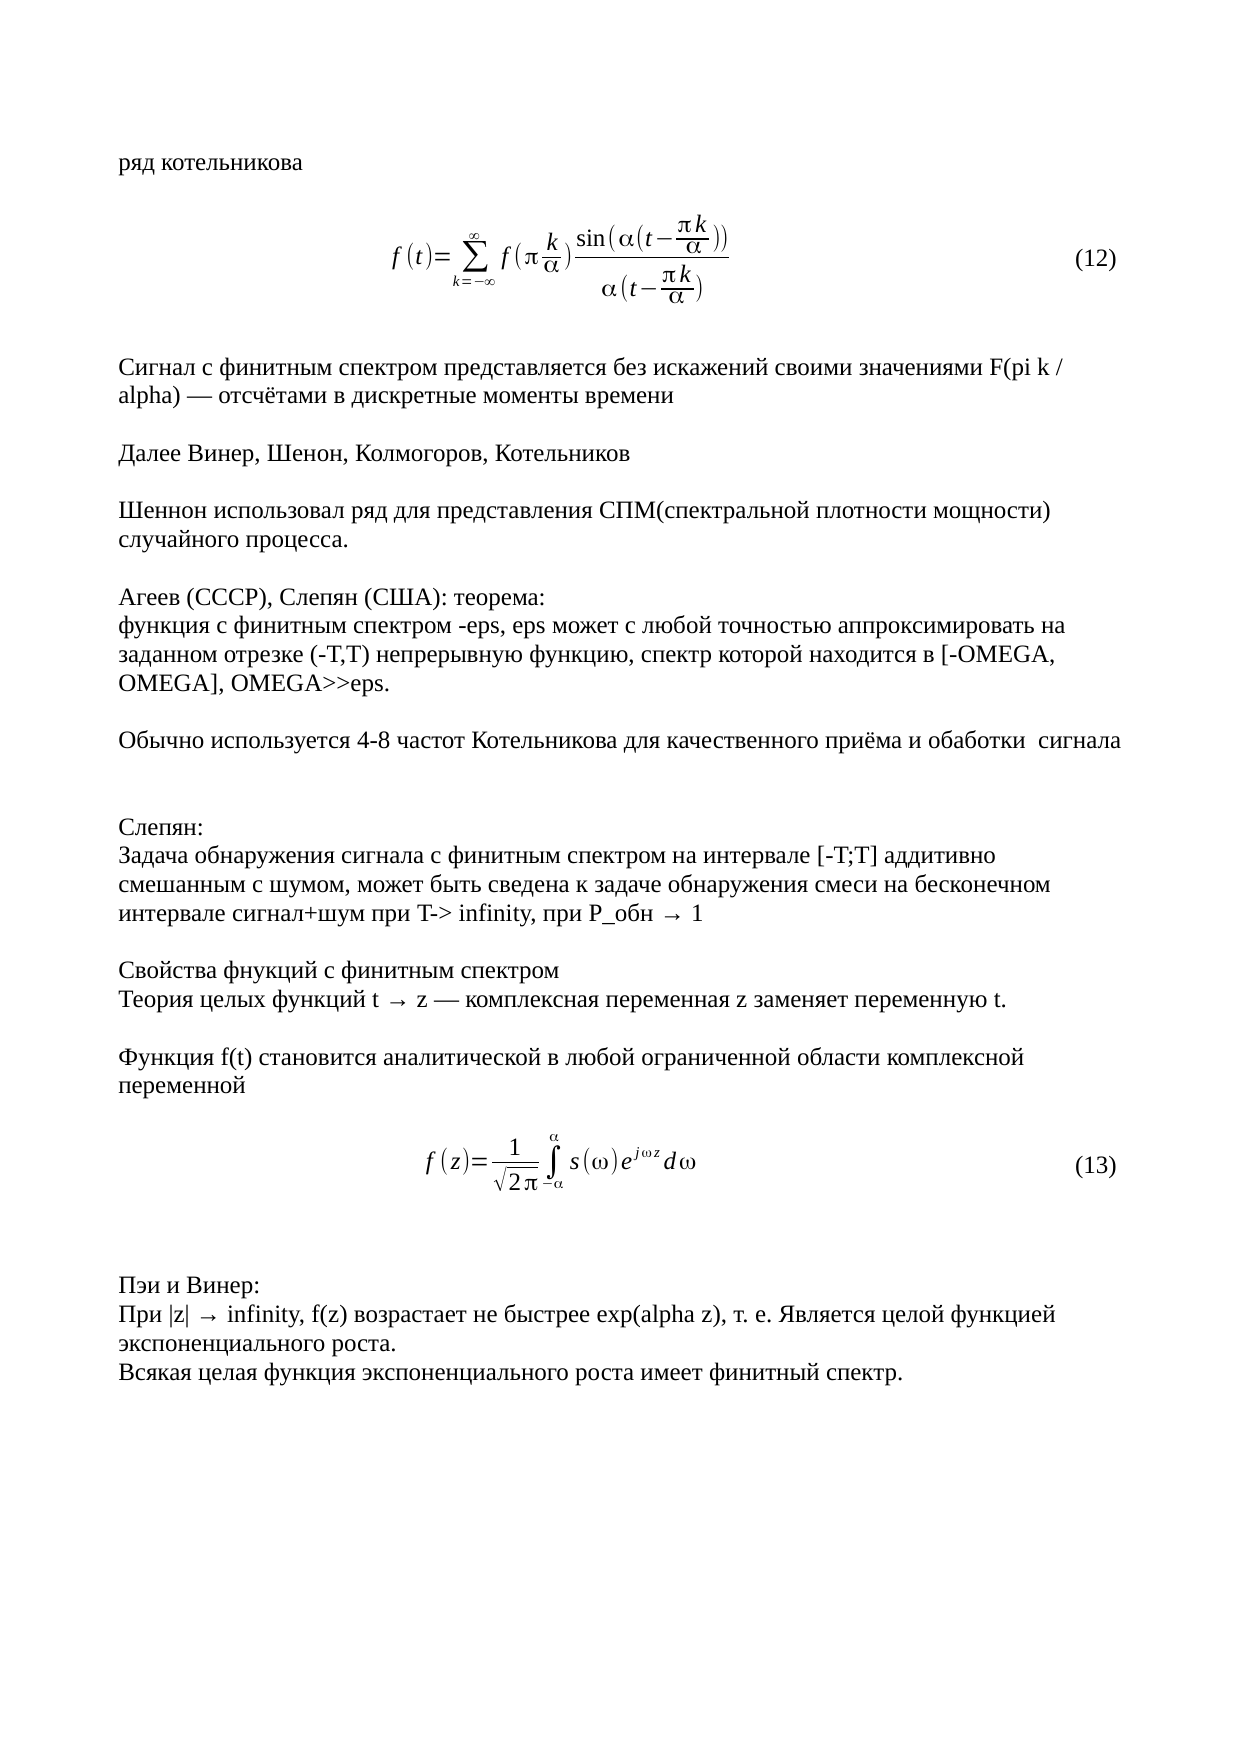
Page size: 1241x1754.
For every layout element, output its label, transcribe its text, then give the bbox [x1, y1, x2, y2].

text Слепян: [118, 812, 1122, 840]
table_header (13) [1010, 1128, 1122, 1213]
text Теория целых функций t → z — комплексная переменная z заменяет переменную t. [118, 984, 1122, 1013]
text Сигнал с финитным спектром представляется без искажений своими значениями F(pi k / alpha) — отсчётами в дискретные моменты времени [118, 352, 1122, 409]
text Функция f(t) становится аналитической в любой ограниченной области комплексной переменной [118, 1042, 1122, 1099]
text Задача обнаружения сигнала с финитным спектром на интервале [-T;T] аддитивно смешанным с шумом, может быть сведена к задаче обнаружения смеси на бесконечном интервале сигнал+шум при T-> infinity, при P_обн → 1 [118, 840, 1122, 927]
text Обычно используется 4-8 частот Котельникова для качественного приёма и обаботки сигнала [118, 725, 1122, 754]
table_header (12) [1010, 204, 1122, 323]
text Агеев (СССР), Слепян (США): теорема: [118, 582, 1122, 610]
text Далее Винер, Шенон, Колмогоров, Котельников [118, 438, 1122, 467]
text Всякая целая функция экспоненциального роста имеет финитный спектр. [118, 1357, 1122, 1385]
text ряд котельникова [118, 147, 1122, 176]
text Пэи и Винер: [118, 1270, 1122, 1299]
text Шеннон использовал ряд для представления СПМ(спектральной плотности мощности) случайного процесса. [118, 495, 1122, 553]
table_header [118, 204, 1010, 323]
text функция с финитным спектром -eps, eps может с любой точностью аппроксимировать на заданном отрезке (-T,T) непрерывную функцию, спектр которой находится в [-OMEGA, OMEGA], OMEGA>>eps. [118, 610, 1122, 697]
text При |z| → infinity, f(z) возрастает не быстрее exp(alpha z), т. е. Является целой функцией экспоненциального роста. [118, 1299, 1122, 1357]
text Свойства фнукций с финитным спектром [118, 955, 1122, 984]
table_header [118, 1128, 1010, 1213]
